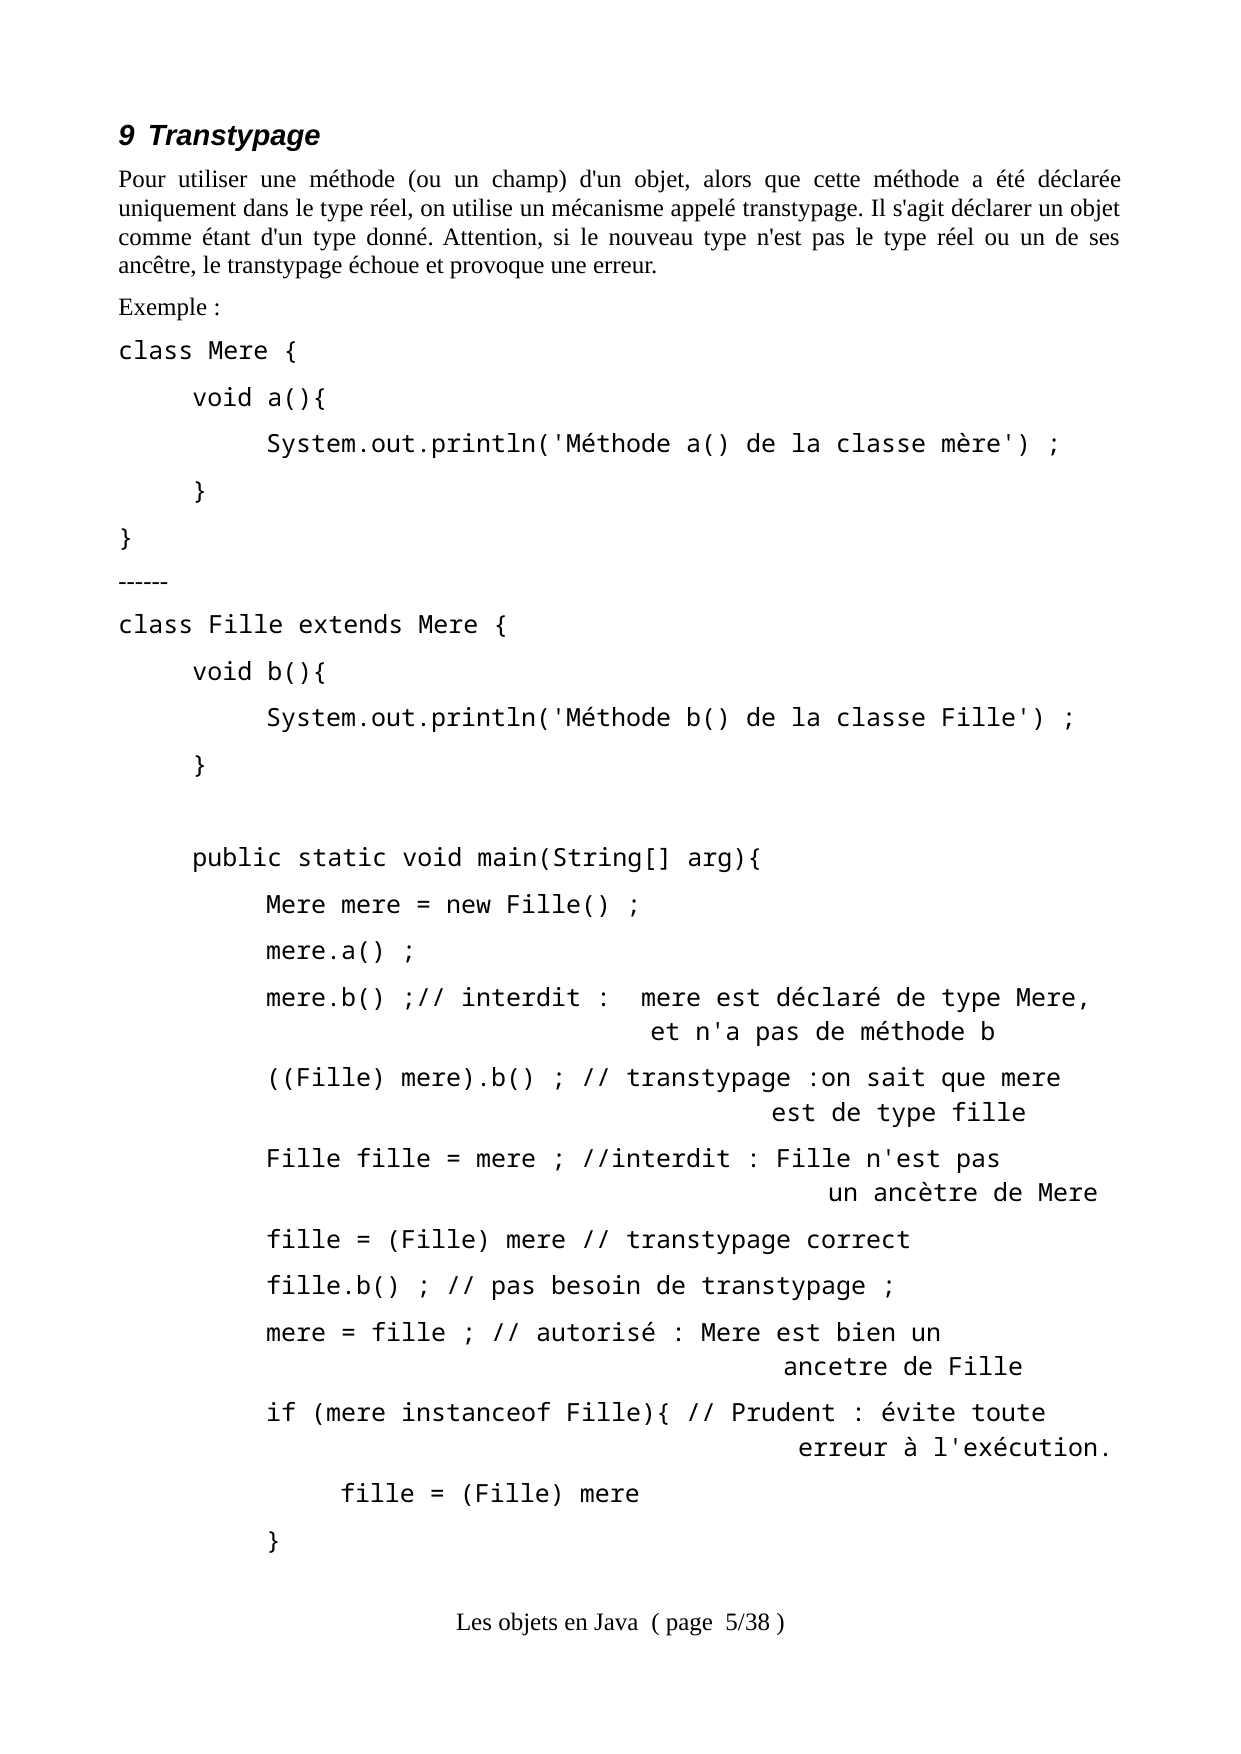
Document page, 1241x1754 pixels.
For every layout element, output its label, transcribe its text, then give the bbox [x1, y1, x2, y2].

text } [118, 519, 1122, 553]
text } [118, 473, 1122, 507]
text class Fille extends Mere { [118, 607, 1122, 641]
text } [118, 1522, 1122, 1556]
text fille.b() ; // pas besoin de transtypage ; [118, 1268, 1122, 1302]
text mere.b() ;// interdit : mere est déclaré de type Mere, et n'a pas de méthode b [118, 979, 1122, 1048]
text void a(){ [118, 379, 1122, 413]
text ------ [118, 566, 1122, 594]
text if (mere instanceof Fille){ // Prudent : évite toute erreur à l'exécution. [118, 1395, 1122, 1463]
text Exemple : [118, 292, 1122, 320]
text fille = (Fille) mere // transtypage correct [118, 1221, 1122, 1255]
text System.out.println('Méthode a() de la classe mère') ; [118, 426, 1122, 460]
text mere.a() ; [118, 933, 1122, 967]
text void b(){ [118, 653, 1122, 688]
text fille = (Fille) mere [118, 1476, 1122, 1510]
text System.out.println('Méthode b() de la classe Fille') ; [118, 700, 1122, 734]
text ((Fille) mere).b() ; // transtypage :on sait que mere est de type fille [118, 1060, 1122, 1128]
text public static void main(String[] arg){ [118, 840, 1122, 874]
text Mere mere = new Fille() ; [118, 886, 1122, 920]
subtitle Transtypage [118, 118, 1122, 152]
text Pour utiliser une méthode (ou un champ) d'un objet, alors que cette méthode a été déclarée uniquement dans le type réel, on utilise un mécanisme appelé transtypage. Il s'agit déclarer un objet comme étant d'un type donné. Attention, si le nouveau type n'est pas le type réel ou un de ses ancêtre, le transtypage échoue et provoque une erreur. [118, 164, 1122, 279]
text Fille fille = mere ; //interdit : Fille n'est pas un ancètre de Mere [118, 1141, 1122, 1209]
text class Mere { [118, 333, 1122, 367]
text } [118, 747, 1122, 781]
text mere = fille ; // autorisé : Mere est bien un ancetre de Fille [118, 1314, 1122, 1383]
